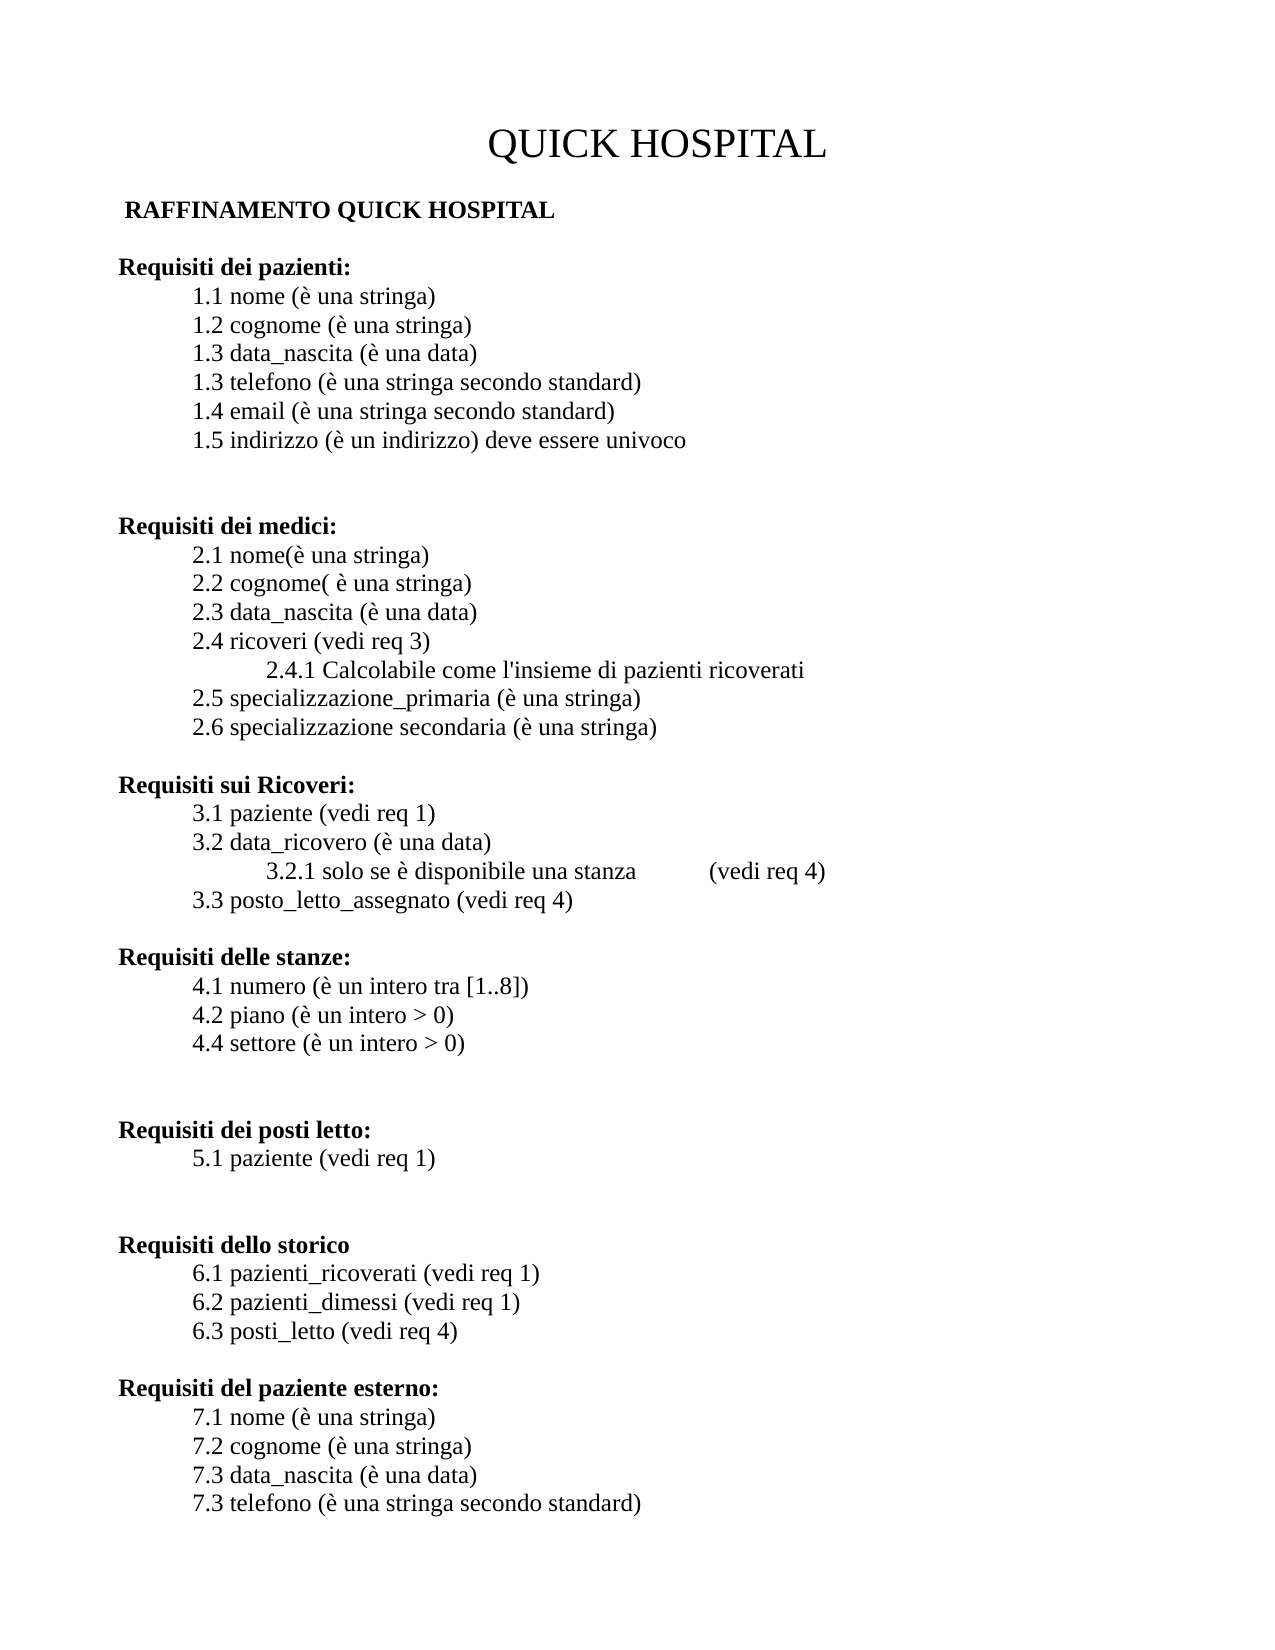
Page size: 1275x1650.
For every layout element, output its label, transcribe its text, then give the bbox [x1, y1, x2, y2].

text 1.5 indirizzo (è un indirizzo) deve essere univoco [118, 425, 1157, 453]
text 2.5 specializzazione_primaria (è una stringa) [118, 683, 1157, 712]
text 5.1 paziente (vedi req 1) [118, 1143, 1157, 1172]
text Requisiti dei pazienti: [118, 252, 1157, 281]
text 1.2 cognome (è una stringa) [118, 310, 1157, 338]
text 2.4.1 Calcolabile come l'insieme di pazienti ricoverati [118, 655, 1157, 683]
text 2.2 cognome( è una stringa) [118, 568, 1157, 597]
text 3.1 paziente (vedi req 1) [118, 798, 1157, 827]
text 3.3 posto_letto_assegnato (vedi req 4) [118, 885, 1157, 913]
text 7.2 cognome (è una stringa) [118, 1431, 1157, 1460]
text 1.3 telefono (è una stringa secondo standard) [118, 367, 1157, 396]
text Requisiti dei posti letto: [118, 1115, 1157, 1143]
text 3.2.1 solo se è disponibile una stanza (vedi req 4) [118, 856, 1157, 885]
text 7.3 data_nascita (è una data) [118, 1460, 1157, 1488]
text 1.3 data_nascita (è una data) [118, 338, 1157, 367]
text 6.2 pazienti_dimessi (vedi req 1) [118, 1287, 1157, 1316]
text 1.4 email (è una stringa secondo standard) [118, 396, 1157, 425]
text 2.1 nome(è una stringa) [118, 540, 1157, 568]
text Requisiti delle stanze: [118, 942, 1157, 971]
text Requisiti del paziente esterno: [118, 1373, 1157, 1402]
text 7.3 telefono (è una stringa secondo standard) [118, 1488, 1157, 1517]
text Requisiti dei medici: [118, 511, 1157, 540]
text Requisiti dello storico [118, 1230, 1157, 1258]
text 3.2 data_ricovero (è una data) [118, 827, 1157, 856]
text 4.1 numero (è un intero tra [1..8]) [118, 971, 1157, 1000]
text 4.4 settore (è un intero > 0) [118, 1028, 1157, 1057]
text QUICK HOSPITAL [118, 118, 1157, 166]
text 4.2 piano (è un intero > 0) [118, 1000, 1157, 1028]
text 2.3 data_nascita (è una data) [118, 597, 1157, 626]
text 2.4 ricoveri (vedi req 3) [118, 626, 1157, 655]
text 1.1 nome (è una stringa) [118, 281, 1157, 310]
text Requisiti sui Ricoveri: [118, 770, 1157, 798]
text 2.6 specializzazione secondaria (è una stringa) [118, 712, 1157, 741]
text 6.1 pazienti_ricoverati (vedi req 1) [118, 1258, 1157, 1287]
text RAFFINAMENTO QUICK HOSPITAL [118, 195, 1157, 223]
text 6.3 posti_letto (vedi req 4) [118, 1316, 1157, 1345]
text 7.1 nome (è una stringa) [118, 1402, 1157, 1431]
